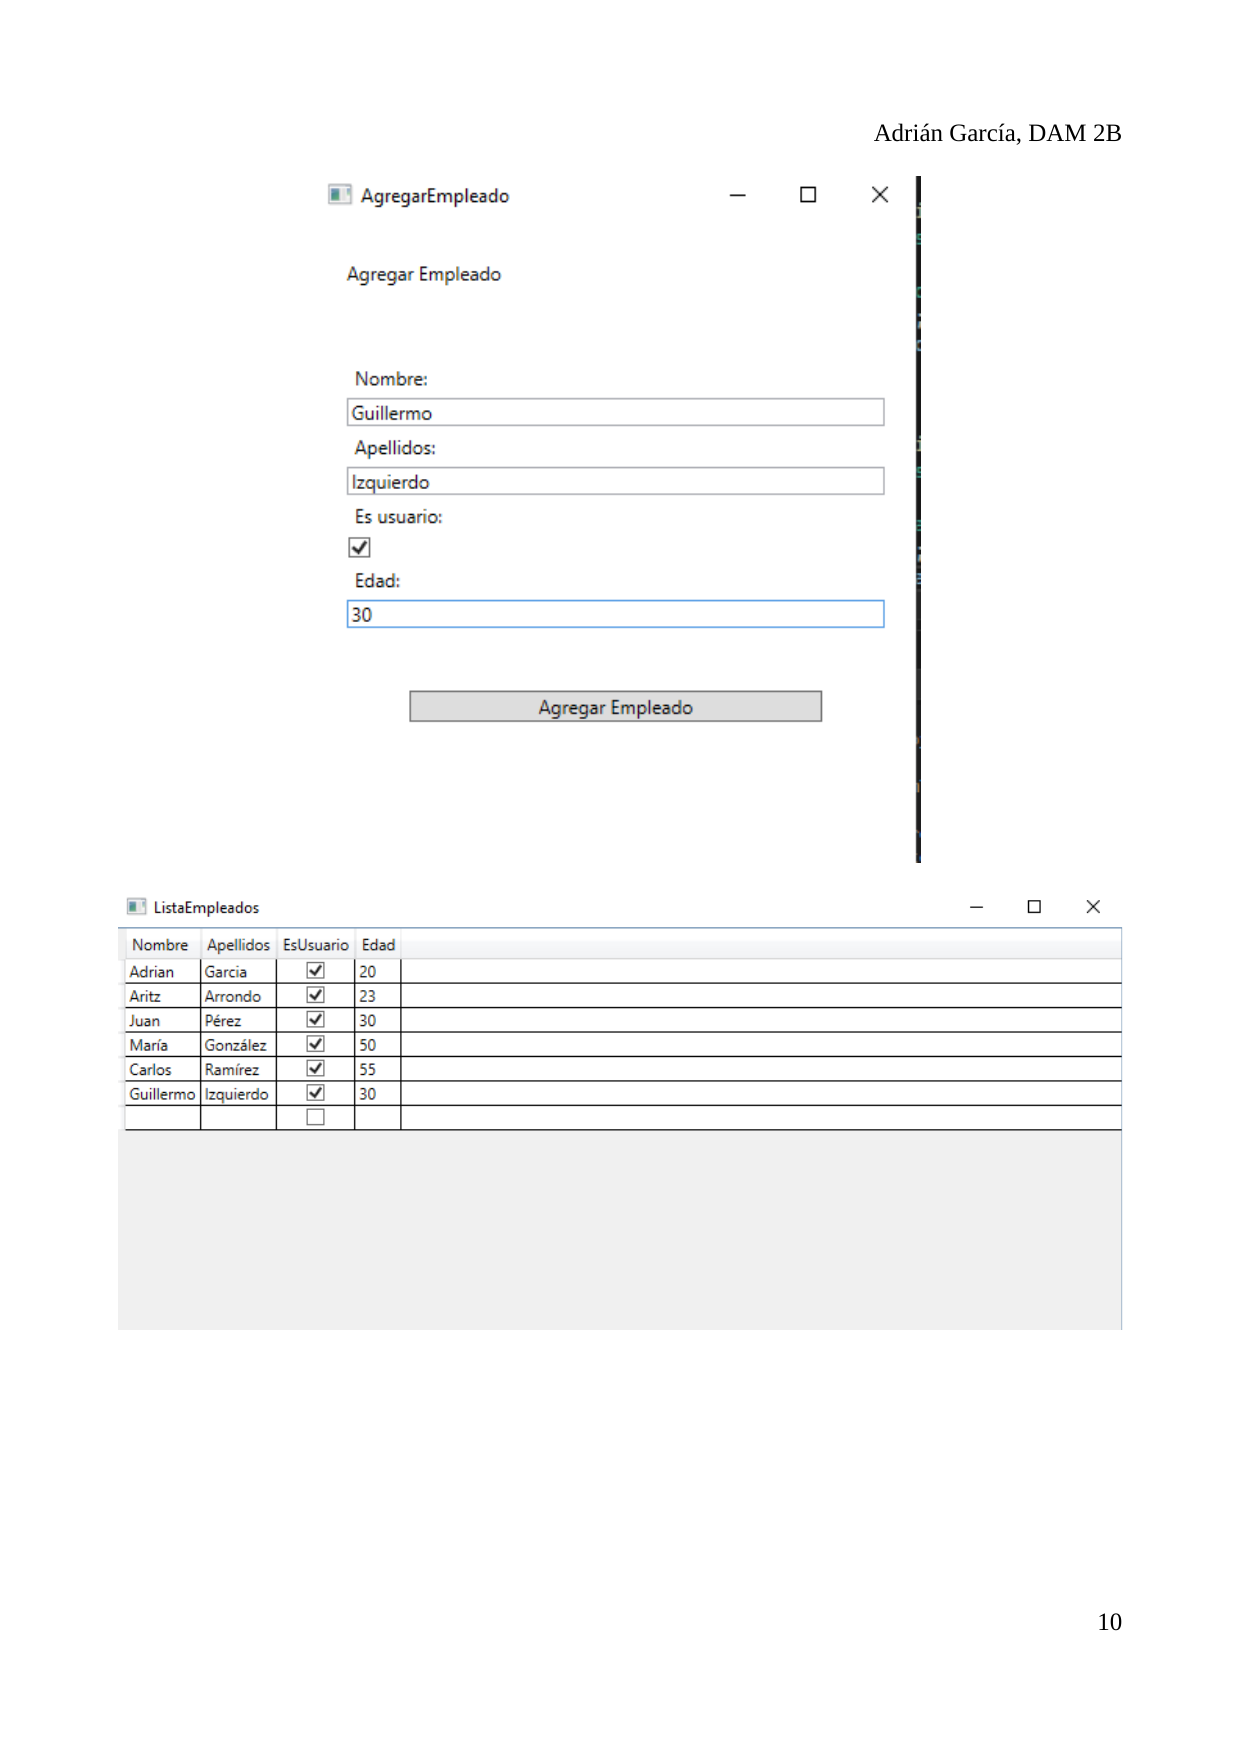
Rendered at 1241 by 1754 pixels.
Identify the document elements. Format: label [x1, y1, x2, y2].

picture [319, 176, 921, 863]
picture [118, 891, 1123, 1330]
